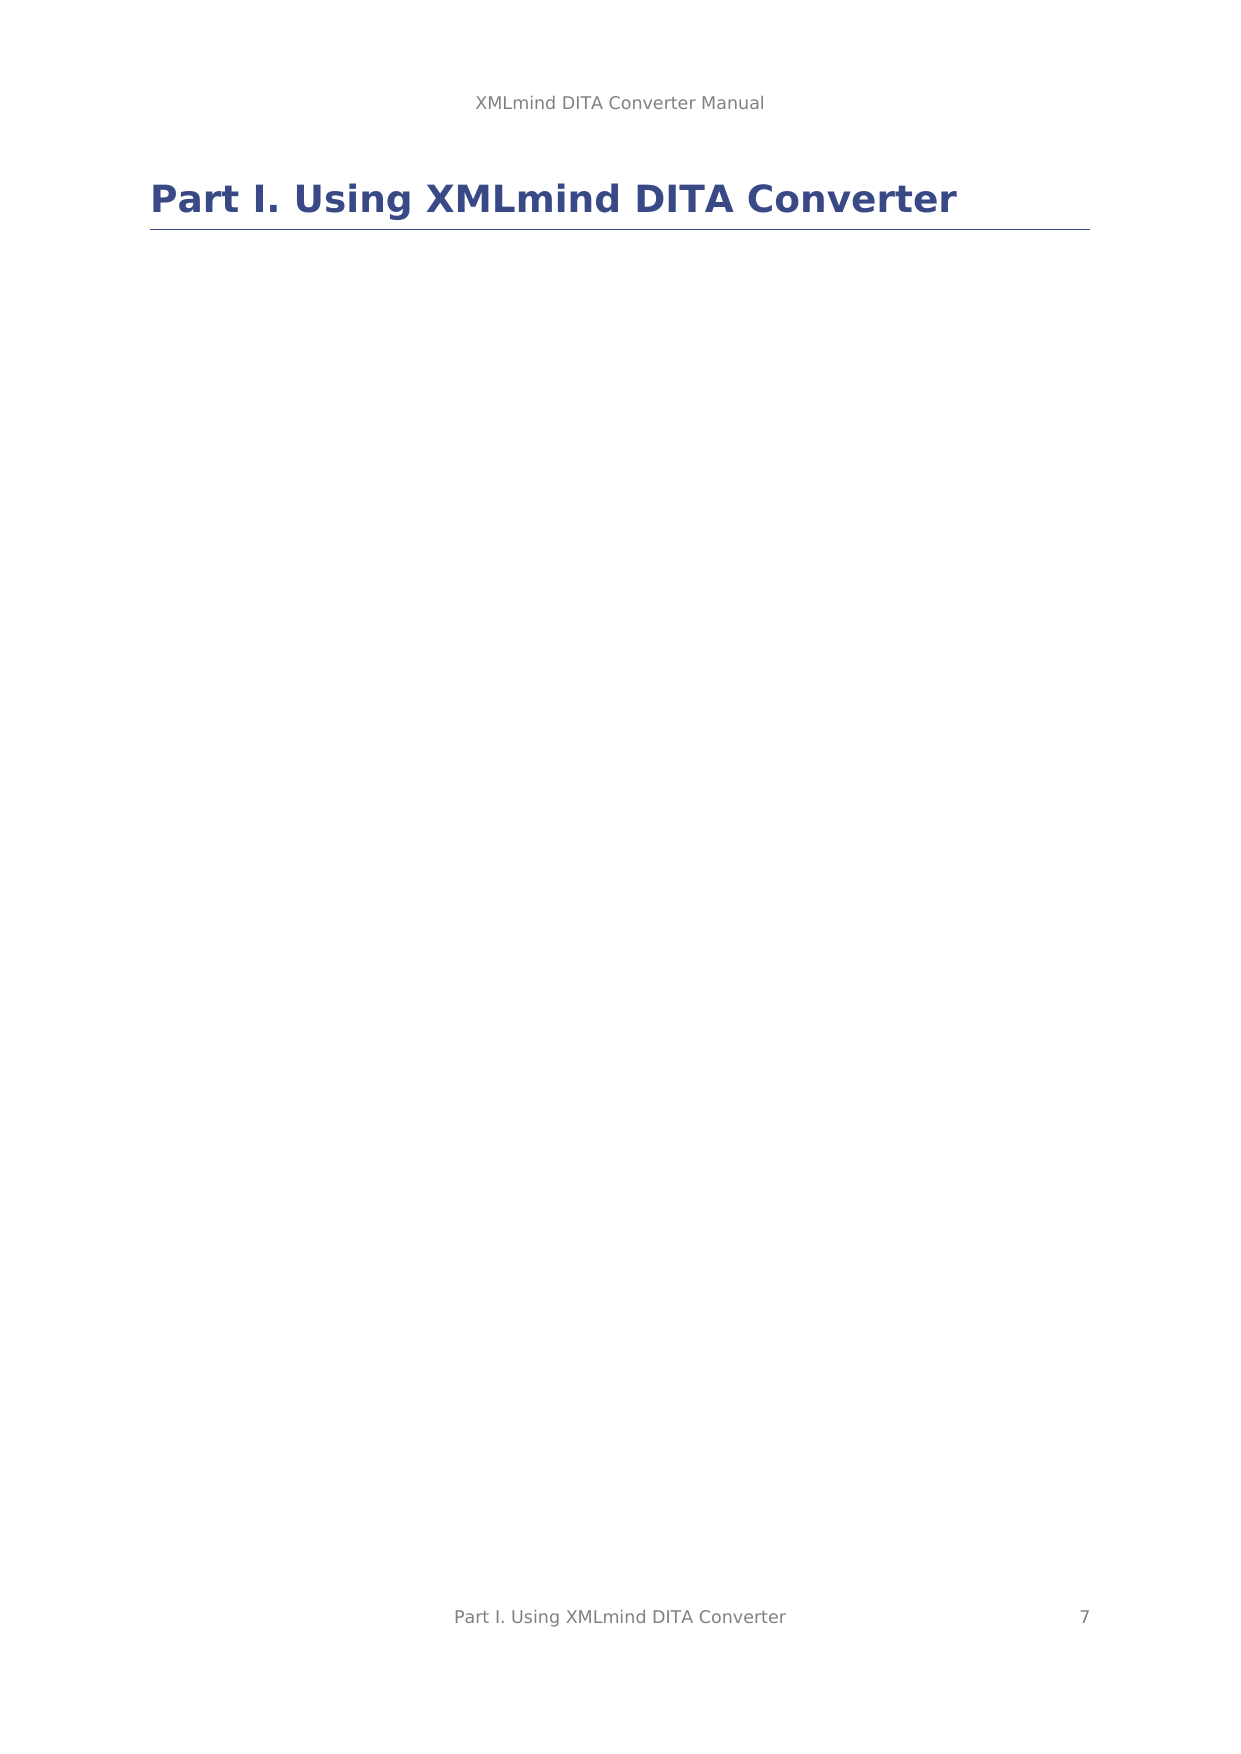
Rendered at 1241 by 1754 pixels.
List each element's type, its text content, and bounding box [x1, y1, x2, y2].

subtitle Part I. Using XMLmind DITA Converter [150, 178, 1090, 229]
